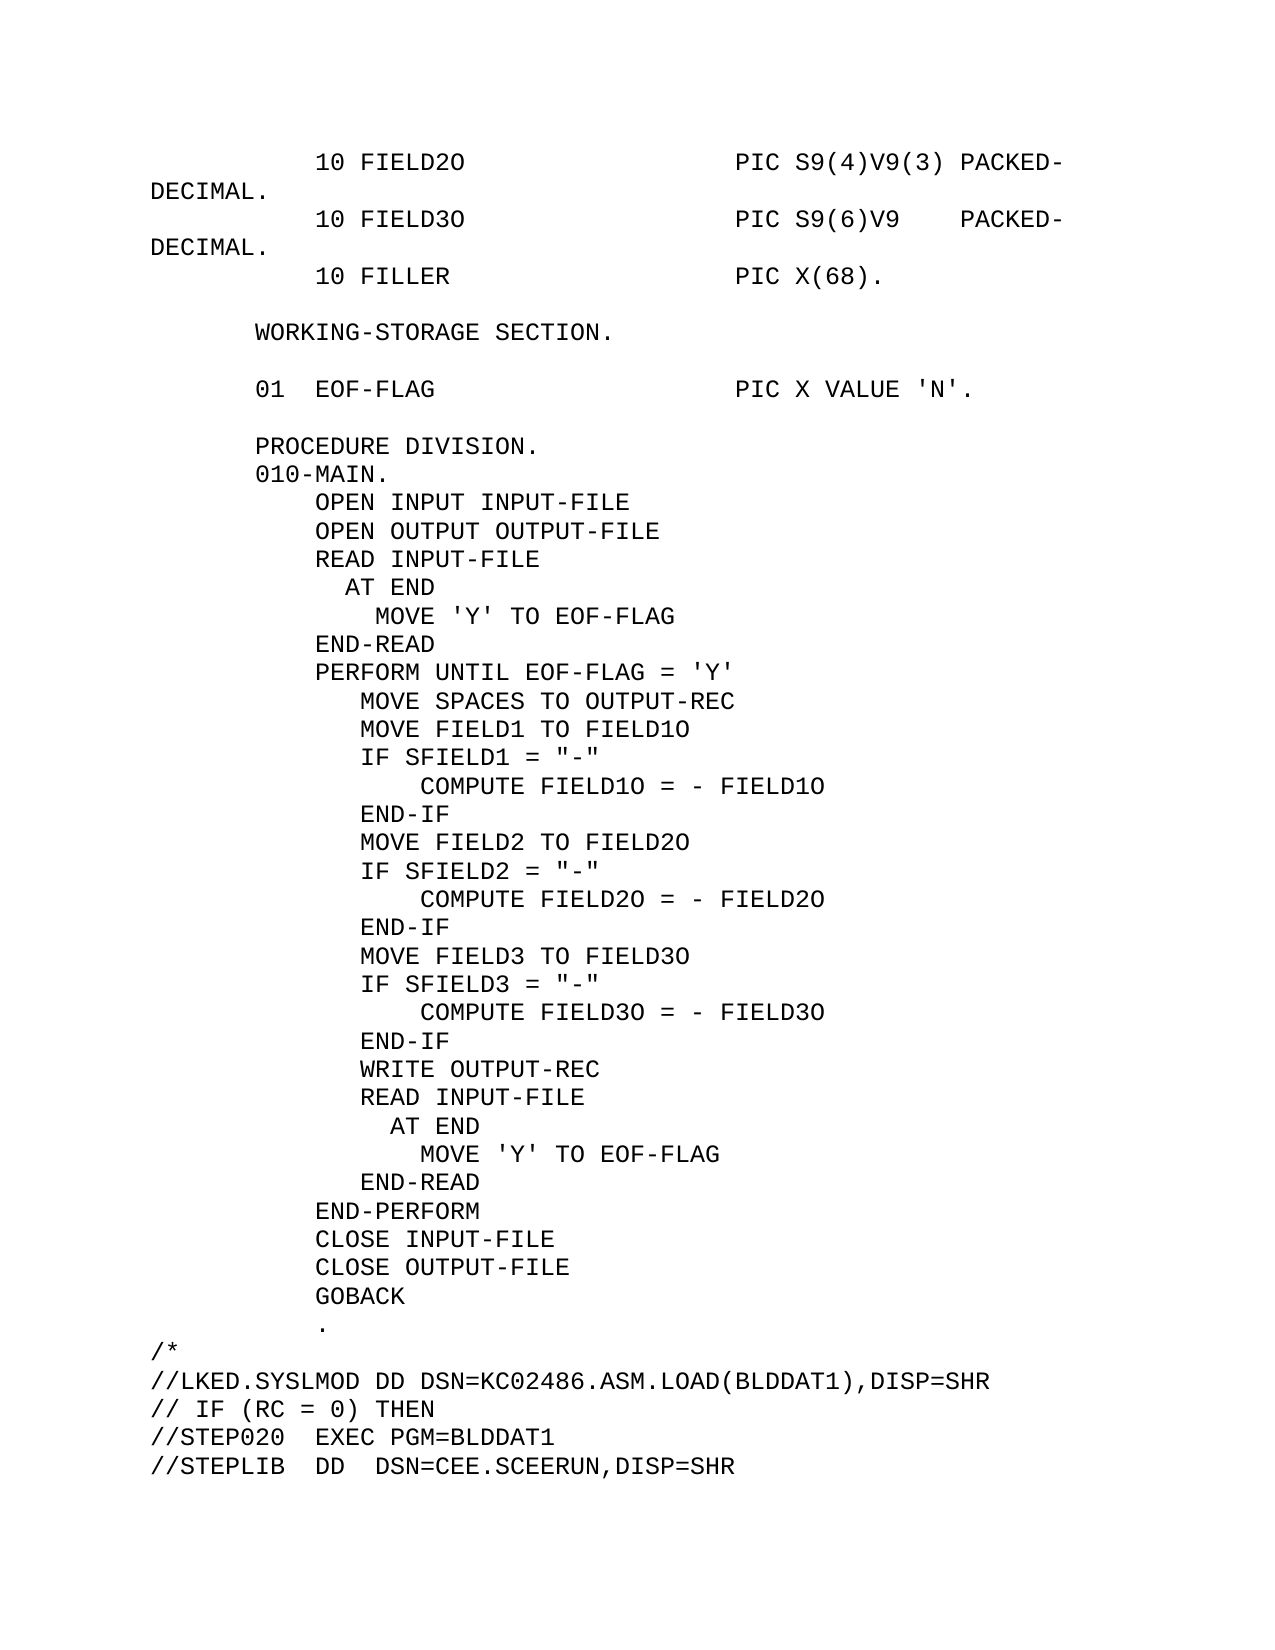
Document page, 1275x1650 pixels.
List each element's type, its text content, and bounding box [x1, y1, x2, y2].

text WORKING-STORAGE SECTION. [150, 320, 1125, 348]
text AT END [150, 1113, 1125, 1142]
text //LKED.SYSLMOD DD DSN=KC02486.ASM.LOAD(BLDDAT1),DISP=SHR [150, 1368, 1125, 1397]
text MOVE FIELD3 TO FIELD3O [150, 943, 1125, 972]
text IF SFIELD1 = "-" [150, 745, 1125, 773]
text OPEN OUTPUT OUTPUT-FILE [150, 518, 1125, 547]
text AT END [150, 575, 1125, 603]
text MOVE FIELD1 TO FIELD1O [150, 717, 1125, 745]
text END-IF [150, 915, 1125, 943]
text END-READ [150, 1170, 1125, 1198]
text END-IF [150, 1028, 1125, 1057]
text MOVE SPACES TO OUTPUT-REC [150, 688, 1125, 717]
text MOVE 'Y' TO EOF-FLAG [150, 603, 1125, 632]
text 10 FIELD2O PIC S9(4)V9(3) PACKED-DECIMAL. [150, 150, 1125, 207]
text READ INPUT-FILE [150, 547, 1125, 575]
text CLOSE OUTPUT-FILE [150, 1255, 1125, 1283]
text CLOSE INPUT-FILE [150, 1227, 1125, 1255]
text COMPUTE FIELD1O = - FIELD1O [150, 773, 1125, 802]
text END-IF [150, 802, 1125, 830]
text 10 FILLER PIC X(68). [150, 263, 1125, 292]
text // IF (RC = 0) THEN [150, 1397, 1125, 1425]
text PERFORM UNTIL EOF-FLAG = 'Y' [150, 660, 1125, 688]
text MOVE FIELD2 TO FIELD2O [150, 830, 1125, 858]
text . [150, 1312, 1125, 1340]
text 010-MAIN. [150, 462, 1125, 490]
text IF SFIELD3 = "-" [150, 972, 1125, 1000]
text END-READ [150, 632, 1125, 660]
text 10 FIELD3O PIC S9(6)V9 PACKED-DECIMAL. [150, 207, 1125, 263]
text 01 EOF-FLAG PIC X VALUE 'N'. [150, 377, 1125, 405]
text IF SFIELD2 = "-" [150, 858, 1125, 887]
text END-PERFORM [150, 1198, 1125, 1227]
text MOVE 'Y' TO EOF-FLAG [150, 1142, 1125, 1170]
text READ INPUT-FILE [150, 1085, 1125, 1113]
text COMPUTE FIELD3O = - FIELD3O [150, 1000, 1125, 1028]
text PROCEDURE DIVISION. [150, 433, 1125, 462]
text /* [150, 1340, 1125, 1368]
text //STEPLIB DD DSN=CEE.SCEERUN,DISP=SHR [150, 1453, 1125, 1482]
text OPEN INPUT INPUT-FILE [150, 490, 1125, 518]
text COMPUTE FIELD2O = - FIELD2O [150, 887, 1125, 915]
text WRITE OUTPUT-REC [150, 1057, 1125, 1085]
text GOBACK [150, 1283, 1125, 1312]
text //STEP020 EXEC PGM=BLDDAT1 [150, 1425, 1125, 1453]
